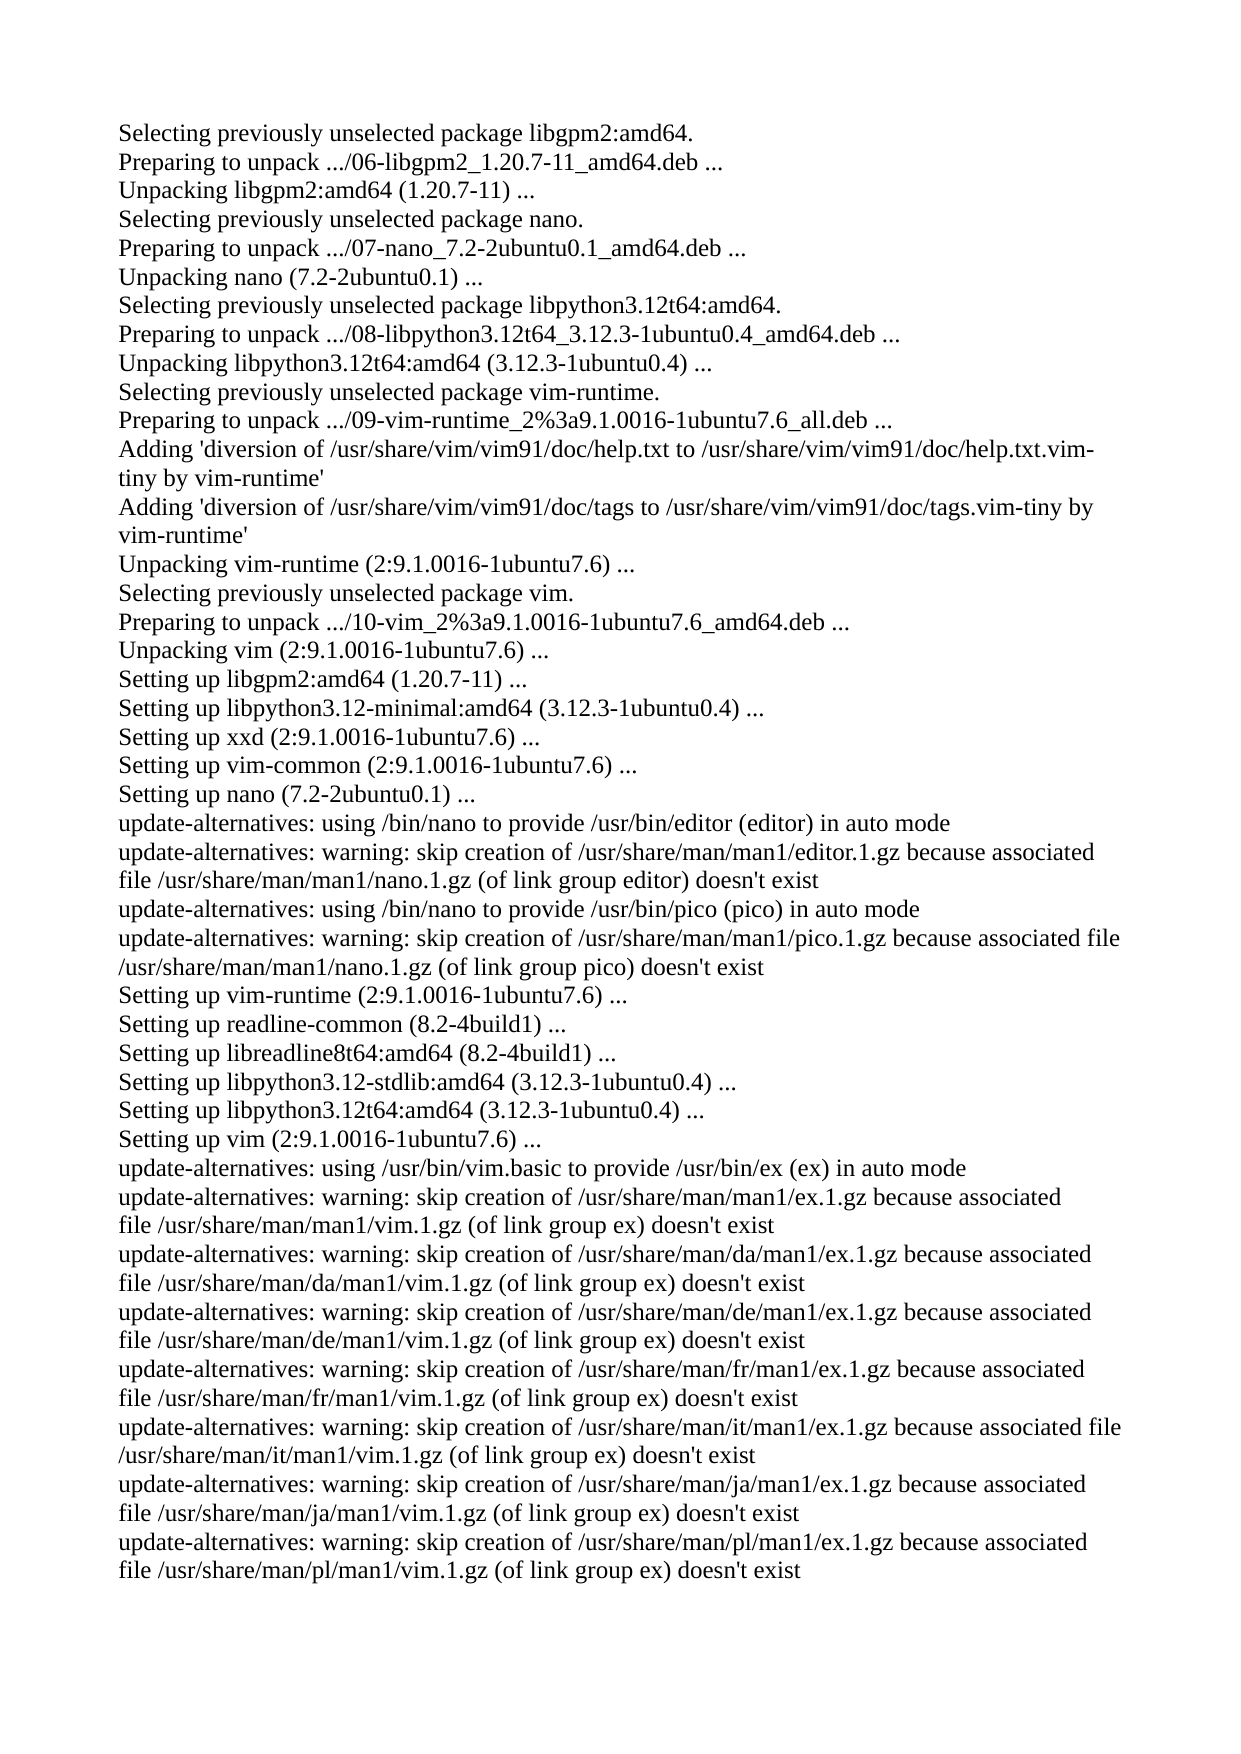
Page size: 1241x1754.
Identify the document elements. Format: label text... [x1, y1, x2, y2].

text Preparing to unpack .../09-vim-runtime_2%3a9.1.0016-1ubuntu7.6_all.deb ... [118, 406, 1122, 434]
text update-alternatives: warning: skip creation of /usr/share/man/ja/man1/ex.1.gz because associated file /usr/share/man/ja/man1/vim.1.gz (of link group ex) doesn't exist [118, 1469, 1122, 1527]
text Adding 'diversion of /usr/share/vim/vim91/doc/help.txt to /usr/share/vim/vim91/doc/help.txt.vim-tiny by vim-runtime' [118, 434, 1122, 492]
text Unpacking libgpm2:amd64 (1.20.7-11) ... [118, 176, 1122, 204]
text update-alternatives: warning: skip creation of /usr/share/man/pl/man1/ex.1.gz because associated file /usr/share/man/pl/man1/vim.1.gz (of link group ex) doesn't exist [118, 1527, 1122, 1584]
text update-alternatives: warning: skip creation of /usr/share/man/man1/editor.1.gz because associated file /usr/share/man/man1/nano.1.gz (of link group editor) doesn't exist [118, 837, 1122, 894]
text Setting up vim (2:9.1.0016-1ubuntu7.6) ... [118, 1124, 1122, 1153]
text update-alternatives: warning: skip creation of /usr/share/man/fr/man1/ex.1.gz because associated file /usr/share/man/fr/man1/vim.1.gz (of link group ex) doesn't exist [118, 1354, 1122, 1412]
text update-alternatives: using /bin/nano to provide /usr/bin/pico (pico) in auto mode [118, 894, 1122, 923]
text Setting up libpython3.12-stdlib:amd64 (3.12.3-1ubuntu0.4) ... [118, 1067, 1122, 1096]
text update-alternatives: warning: skip creation of /usr/share/man/it/man1/ex.1.gz because associated file /usr/share/man/it/man1/vim.1.gz (of link group ex) doesn't exist [118, 1412, 1122, 1469]
text Preparing to unpack .../10-vim_2%3a9.1.0016-1ubuntu7.6_amd64.deb ... [118, 607, 1122, 636]
text Selecting previously unselected package vim-runtime. [118, 377, 1122, 406]
text Selecting previously unselected package libpython3.12t64:amd64. [118, 291, 1122, 319]
text Preparing to unpack .../06-libgpm2_1.20.7-11_amd64.deb ... [118, 147, 1122, 176]
text Preparing to unpack .../07-nano_7.2-2ubuntu0.1_amd64.deb ... [118, 233, 1122, 262]
text update-alternatives: using /usr/bin/vim.basic to provide /usr/bin/ex (ex) in auto mode [118, 1153, 1122, 1182]
text Setting up nano (7.2-2ubuntu0.1) ... [118, 779, 1122, 808]
text Setting up vim-common (2:9.1.0016-1ubuntu7.6) ... [118, 751, 1122, 779]
text update-alternatives: using /bin/nano to provide /usr/bin/editor (editor) in auto mode [118, 808, 1122, 837]
text Setting up libreadline8t64:amd64 (8.2-4build1) ... [118, 1038, 1122, 1067]
text Setting up libpython3.12t64:amd64 (3.12.3-1ubuntu0.4) ... [118, 1096, 1122, 1124]
text Setting up libgpm2:amd64 (1.20.7-11) ... [118, 664, 1122, 693]
text Setting up libpython3.12-minimal:amd64 (3.12.3-1ubuntu0.4) ... [118, 693, 1122, 722]
text Setting up xxd (2:9.1.0016-1ubuntu7.6) ... [118, 722, 1122, 751]
text update-alternatives: warning: skip creation of /usr/share/man/man1/pico.1.gz because associated file /usr/share/man/man1/nano.1.gz (of link group pico) doesn't exist [118, 923, 1122, 981]
text Selecting previously unselected package libgpm2:amd64. [118, 118, 1122, 147]
text update-alternatives: warning: skip creation of /usr/share/man/man1/ex.1.gz because associated file /usr/share/man/man1/vim.1.gz (of link group ex) doesn't exist [118, 1182, 1122, 1239]
text update-alternatives: warning: skip creation of /usr/share/man/da/man1/ex.1.gz because associated file /usr/share/man/da/man1/vim.1.gz (of link group ex) doesn't exist [118, 1239, 1122, 1297]
text Selecting previously unselected package vim. [118, 578, 1122, 607]
text Selecting previously unselected package nano. [118, 204, 1122, 233]
text Adding 'diversion of /usr/share/vim/vim91/doc/tags to /usr/share/vim/vim91/doc/tags.vim-tiny by vim-runtime' [118, 492, 1122, 549]
text Setting up readline-common (8.2-4build1) ... [118, 1009, 1122, 1038]
text Unpacking vim-runtime (2:9.1.0016-1ubuntu7.6) ... [118, 549, 1122, 578]
text Unpacking libpython3.12t64:amd64 (3.12.3-1ubuntu0.4) ... [118, 348, 1122, 377]
text Preparing to unpack .../08-libpython3.12t64_3.12.3-1ubuntu0.4_amd64.deb ... [118, 319, 1122, 348]
text update-alternatives: warning: skip creation of /usr/share/man/de/man1/ex.1.gz because associated file /usr/share/man/de/man1/vim.1.gz (of link group ex) doesn't exist [118, 1297, 1122, 1354]
text Unpacking nano (7.2-2ubuntu0.1) ... [118, 262, 1122, 291]
text Unpacking vim (2:9.1.0016-1ubuntu7.6) ... [118, 636, 1122, 664]
text Setting up vim-runtime (2:9.1.0016-1ubuntu7.6) ... [118, 981, 1122, 1009]
